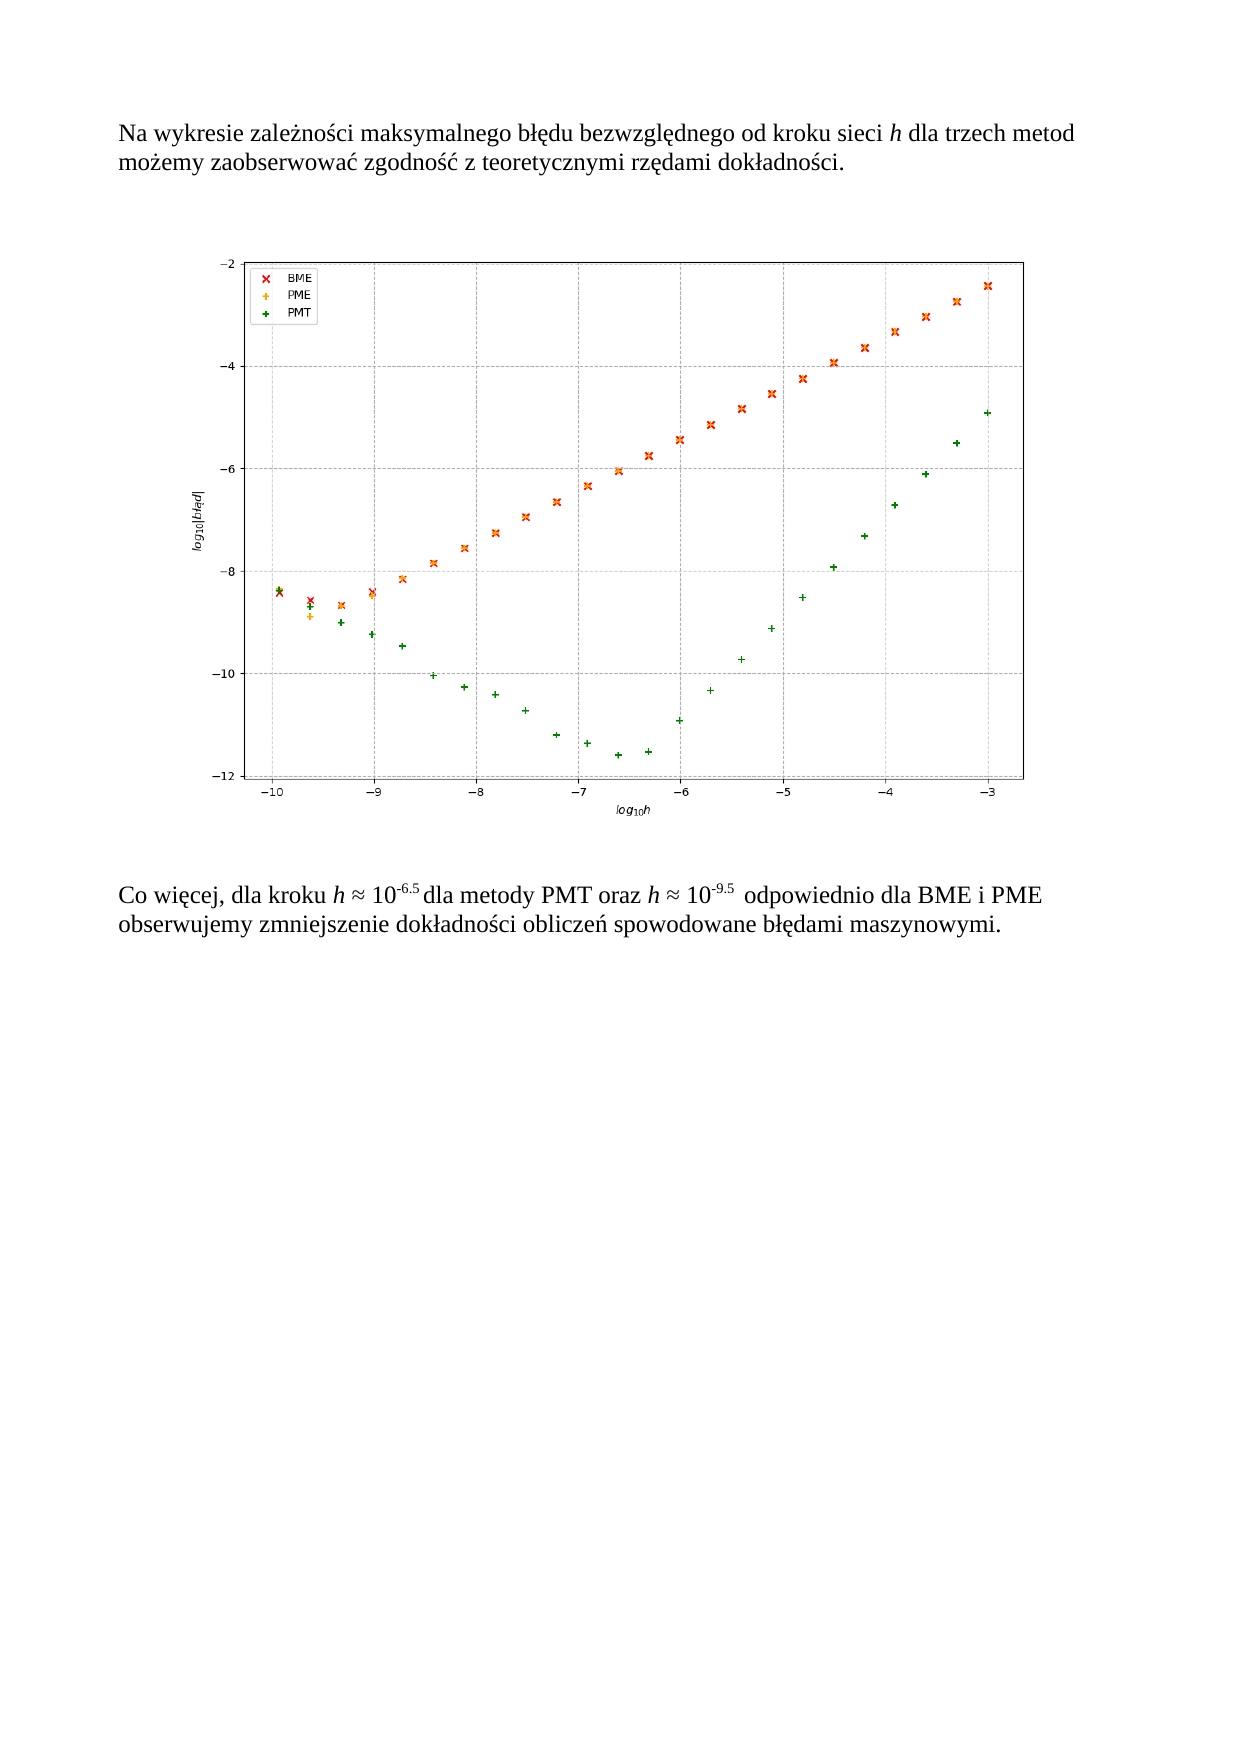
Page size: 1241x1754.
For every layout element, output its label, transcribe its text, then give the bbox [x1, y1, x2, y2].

picture [118, 181, 1123, 852]
text Na wykresie zależności maksymalnego błędu bezwzględnego od kroku sieci h dla trzech metod możemy zaobserwować zgodność z teoretycznymi rzędami dokładności. [118, 118, 1122, 176]
text [118, 176, 1122, 181]
text obserwujemy zmniejszenie dokładności obliczeń spowodowane błędami maszynowymi. [118, 909, 1122, 937]
text Co więcej, dla kroku h ≈ 10-6.5 dla metody PMT oraz h ≈ 10-9.5 odpowiednio dla BME i PME [118, 852, 1122, 909]
